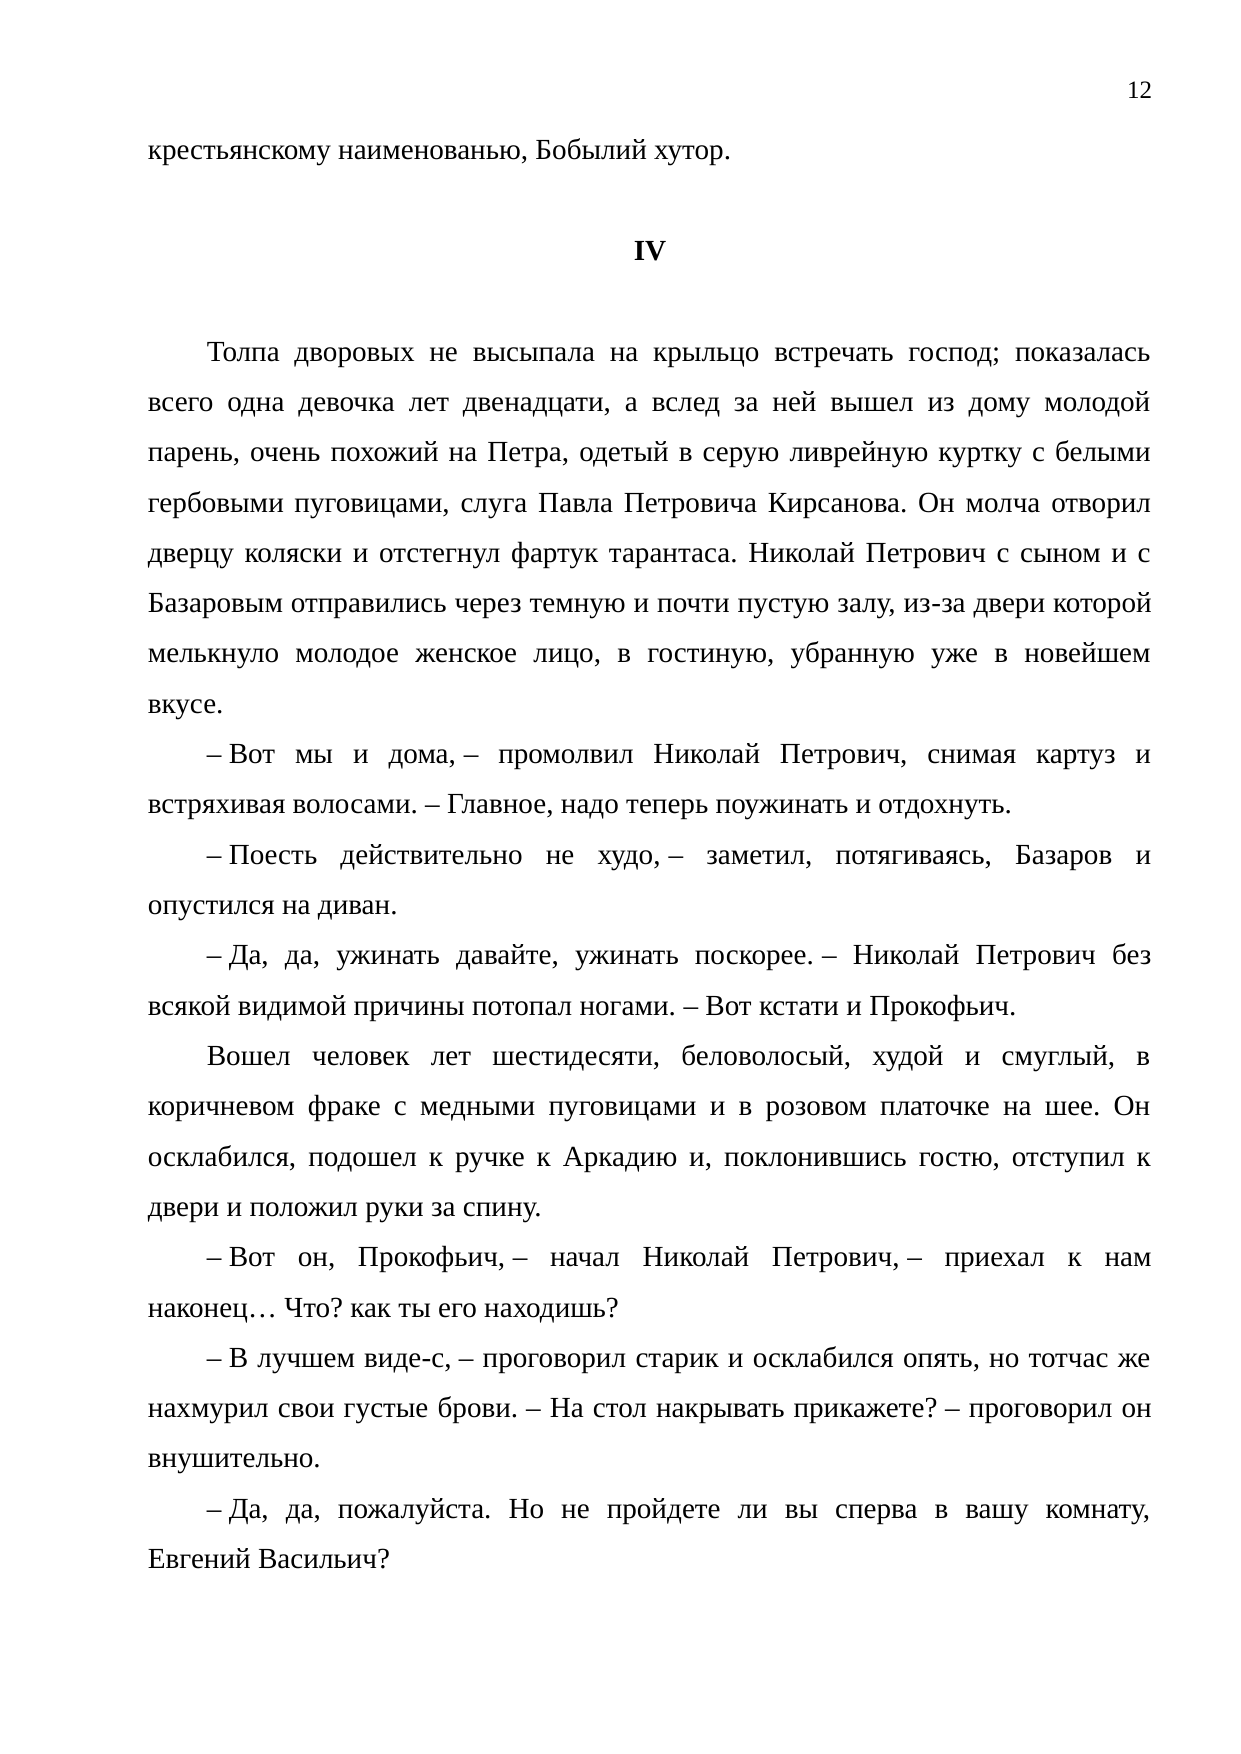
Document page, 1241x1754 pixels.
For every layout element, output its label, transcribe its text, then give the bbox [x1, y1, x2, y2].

text крестьянскому наименованью, Бобылий хутор. [148, 132, 1152, 166]
text – Да, да, ужинать давайте, ужинать поскорее. – Николай Петрович без всякой видимой причины потопал ногами. – Вот кстати и Прокофьич. [148, 937, 1152, 1021]
text – Вот он, Прокофьич, – начал Николай Петрович, – приехал к нам наконец… Что? как ты его находишь? [148, 1239, 1152, 1323]
text – Да, да, пожалуйста. Но не пройдете ли вы сперва в вашу комнату, Евгений Васильич? [148, 1491, 1152, 1575]
text – В лучшем виде‑с, – проговорил старик и осклабился опять, но тотчас же нахмурил свои густые брови. – На стол накрывать прикажете? – проговорил он внушительно. [148, 1340, 1152, 1474]
text – Вот мы и дома, – промолвил Николай Петрович, снимая картуз и встряхивая волосами. – Главное, надо теперь поужинать и отдохнуть. [148, 736, 1152, 820]
text Вошел человек лет шестидесяти, беловолосый, худой и смуглый, в коричневом фраке с медными пуговицами и в розовом платочке на шее. Он осклабился, подошел к ручке к Аркадию и, поклонившись гостю, отступил к двери и положил руки за спину. [148, 1038, 1152, 1223]
subtitle IV [148, 233, 1152, 267]
text – Поесть действительно не худо, – заметил, потягиваясь, Базаров и опустился на диван. [148, 837, 1152, 921]
text Толпа дворовых не высыпала на крыльцо встречать господ; показалась всего одна девочка лет двенадцати, а вслед за ней вышел из дому молодой парень, очень похожий на Петра, одетый в серую ливрейную куртку с белыми гербовыми пуговицами, слуга Павла Петровича Кирсанова. Он молча отворил дверцу коляски и отстегнул фартук тарантаса. Николай Петрович с сыном и с Базаровым отправились через темную и почти пустую залу, из‑за двери которой мелькнуло молодое женское лицо, в гостиную, убранную уже в новейшем вкусе. [148, 334, 1152, 719]
